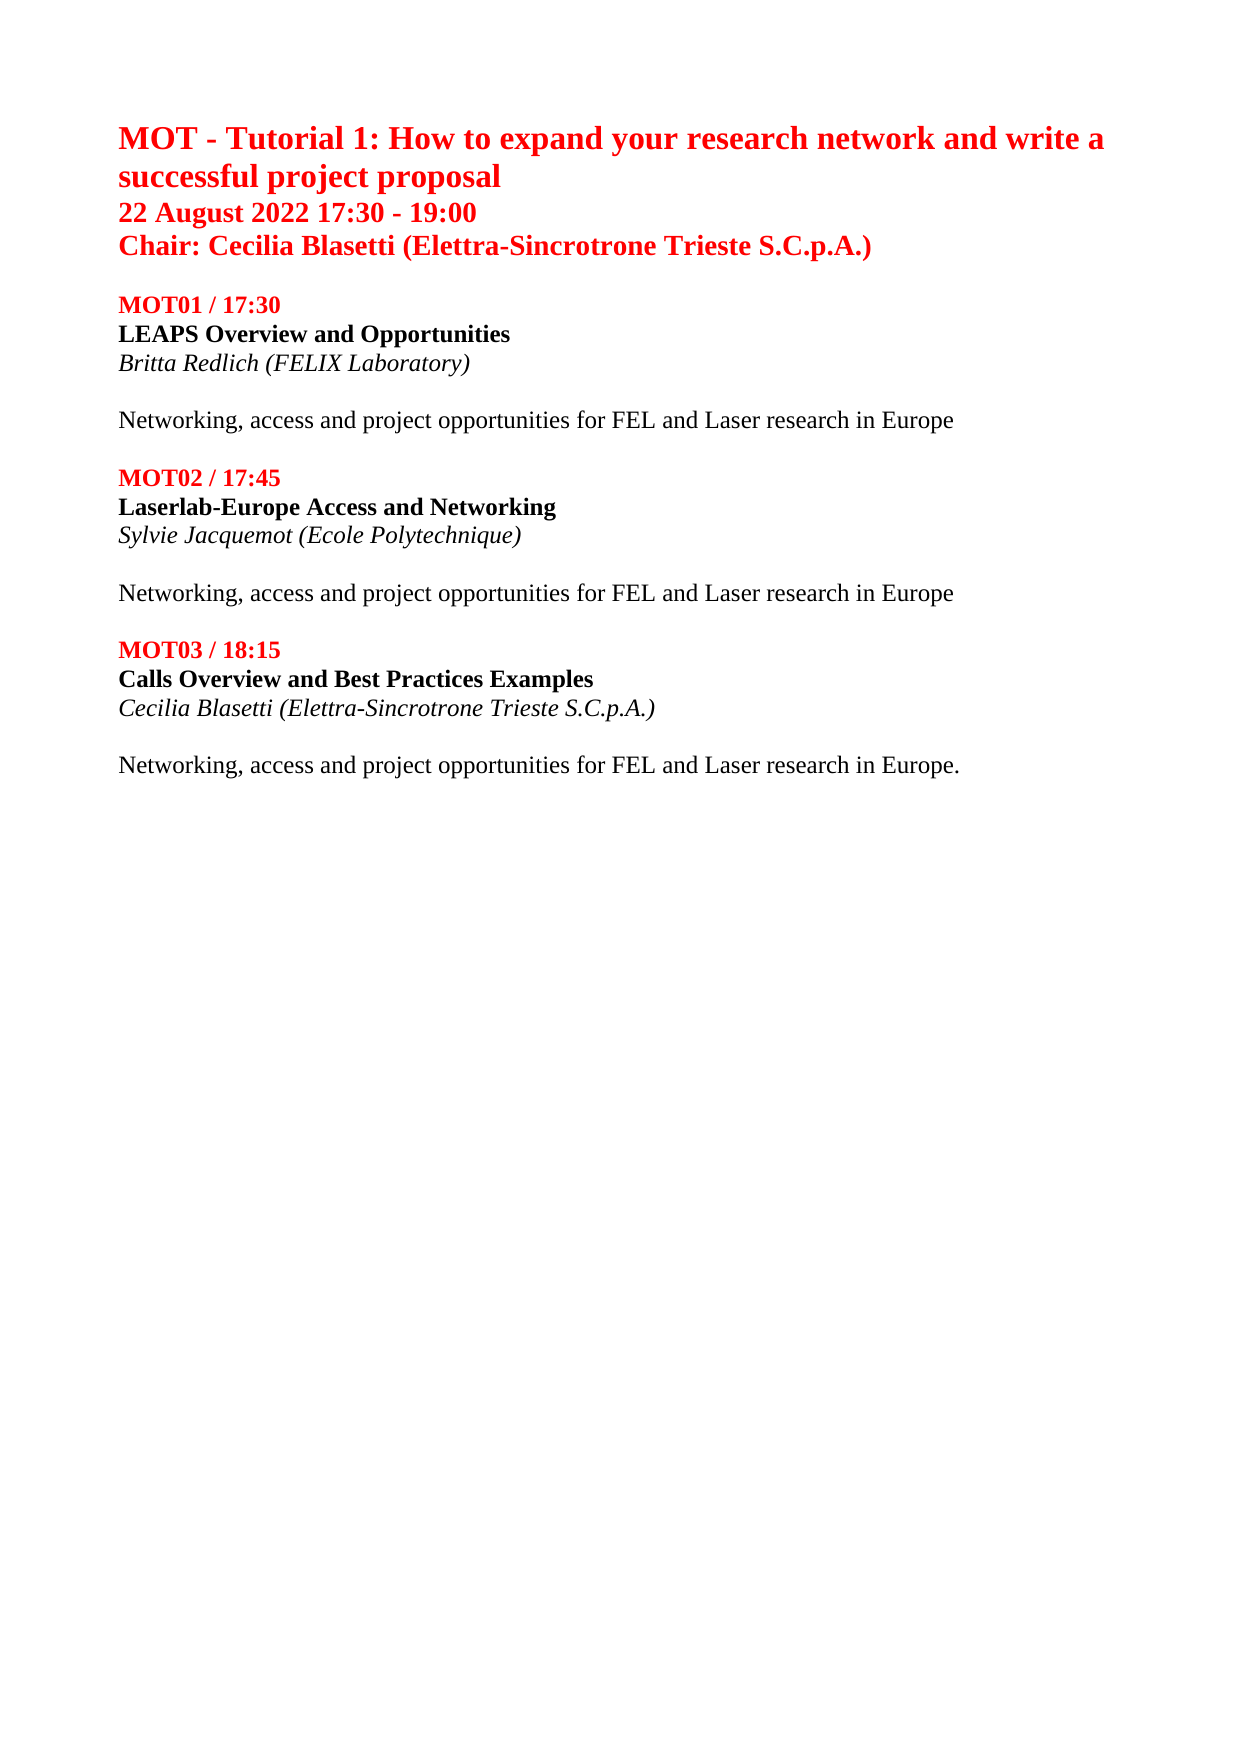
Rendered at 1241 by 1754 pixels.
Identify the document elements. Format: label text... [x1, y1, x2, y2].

subtitle Laserlab-Europe Access and Networking [118, 492, 1122, 521]
subtitle MOT - Tutorial 1: How to expand your research network and write a successful project proposal [118, 118, 1122, 195]
subtitle LEAPS Overview and Opportunities [118, 319, 1122, 348]
text Networking, access and project opportunities for FEL and Laser research in Europe [118, 406, 1122, 434]
subtitle Calls Overview and Best Practices Examples [118, 664, 1122, 693]
subtitle 22 August 2022 17:30 - 19:00 [118, 195, 1122, 228]
text Networking, access and project opportunities for FEL and Laser research in Europe. [118, 751, 1122, 779]
subtitle MOT03 / 18:15 [118, 636, 1122, 664]
subtitle Britta Redlich (FELIX Laboratory) [118, 348, 1122, 377]
subtitle MOT01 / 17:30 [118, 291, 1122, 319]
subtitle MOT02 / 17:45 [118, 463, 1122, 492]
subtitle Sylvie Jacquemot (Ecole Polytechnique) [118, 521, 1122, 549]
subtitle Chair: Cecilia Blasetti (Elettra-Sincrotrone Trieste S.C.p.A.) [118, 228, 1122, 262]
subtitle Cecilia Blasetti (Elettra-Sincrotrone Trieste S.C.p.A.) [118, 693, 1122, 722]
text Networking, access and project opportunities for FEL and Laser research in Europe [118, 578, 1122, 607]
